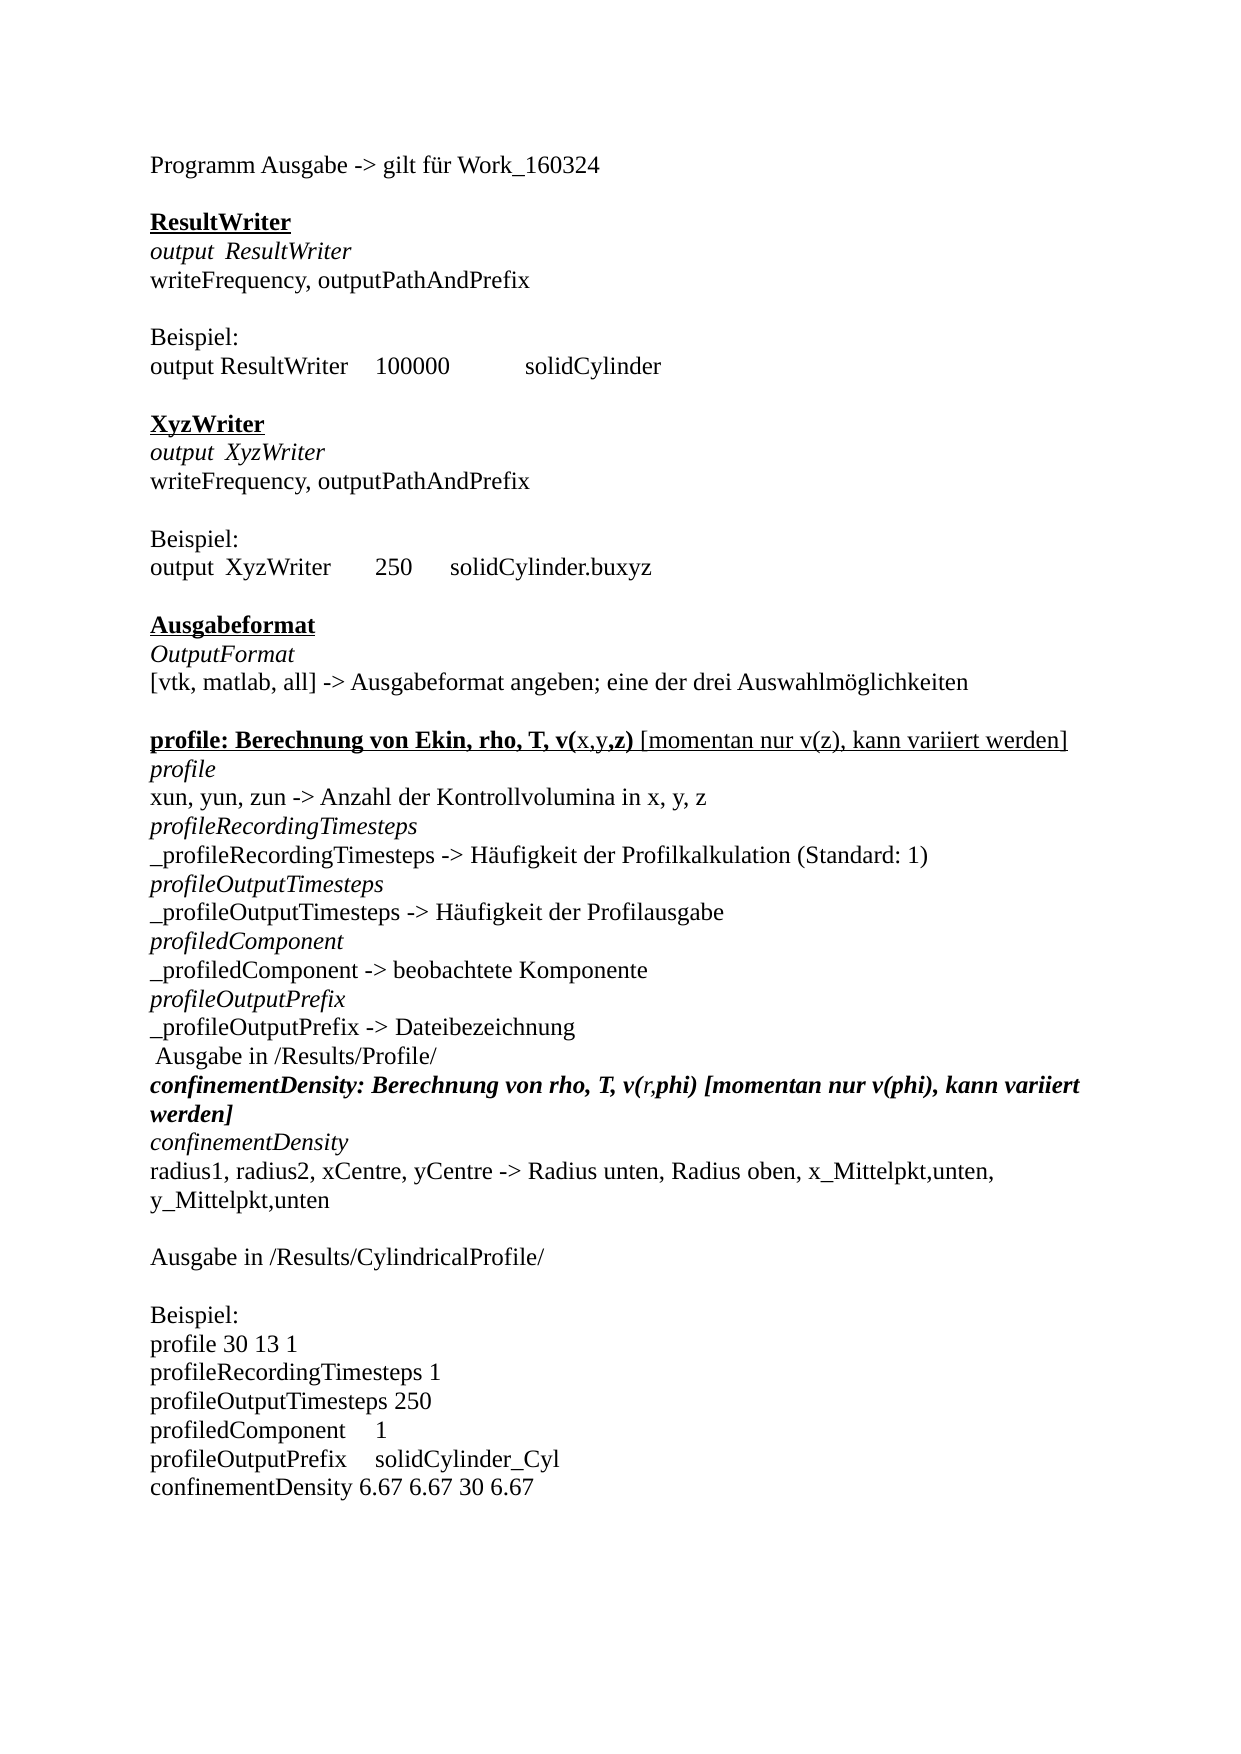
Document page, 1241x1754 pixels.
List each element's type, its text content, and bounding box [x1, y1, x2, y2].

text output ResultWriter 100000 solidCylinder [150, 351, 1090, 380]
text _profileOutputTimesteps -> Häufigkeit der Profilausgabe [150, 897, 1090, 926]
text output XyzWriter [150, 437, 1090, 466]
text profileRecordingTimesteps [150, 811, 1090, 840]
text ResultWriter [150, 207, 1090, 236]
text writeFrequency, outputPathAndPrefix [150, 265, 1090, 294]
text profileOutputPrefix solidCylinder_Cyl [150, 1444, 1090, 1472]
text OutputFormat [150, 639, 1090, 667]
text Beispiel: [150, 1300, 1090, 1329]
text XyzWriter [150, 409, 1090, 437]
text profile [150, 754, 1090, 782]
text confinementDensity 6.67 6.67 30 6.67 [150, 1472, 1090, 1501]
text Programm Ausgabe -> gilt für Work_160324 [150, 150, 1090, 179]
text profiledComponent [150, 926, 1090, 955]
text [vtk, matlab, all] -> Ausgabeformat angeben; eine der drei Auswahlmöglichkeiten [150, 667, 1090, 696]
text profileOutputTimesteps 250 [150, 1386, 1090, 1415]
text xun, yun, zun -> Anzahl der Kontrollvolumina in x, y, z [150, 782, 1090, 811]
text confinementDensity: Berechnung von rho, T, v(r,phi) [momentan nur v(phi), kann variiert werden] [150, 1070, 1090, 1127]
text radius1, radius2, xCentre, yCentre -> Radius unten, Radius oben, x_Mittelpkt,unten, y_Mittelpkt,unten [150, 1156, 1090, 1242]
text Ausgabe in /Results/Profile/ [150, 1041, 1090, 1070]
text Beispiel: output XyzWriter 250 solidCylinder.buxyz [150, 524, 1090, 581]
text profile: Berechnung von Ekin, rho, T, v(x,y,z) [momentan nur v(z), kann variiert werden] [150, 725, 1090, 754]
text profileOutputTimesteps [150, 869, 1090, 897]
text profileOutputPrefix [150, 984, 1090, 1012]
text Ausgabe in /Results/CylindricalProfile/ [150, 1242, 1090, 1271]
text confinementDensity [150, 1127, 1090, 1156]
text _profileOutputPrefix -> Dateibezeichnung [150, 1012, 1090, 1041]
text profileRecordingTimesteps 1 [150, 1357, 1090, 1386]
text output ResultWriter [150, 236, 1090, 265]
text Ausgabeformat [150, 610, 1090, 639]
text _profiledComponent -> beobachtete Komponente [150, 955, 1090, 984]
text profile 30 13 1 [150, 1329, 1090, 1357]
text profiledComponent 1 [150, 1415, 1090, 1444]
text _profileRecordingTimesteps -> Häufigkeit der Profilkalkulation (Standard: 1) [150, 840, 1090, 869]
text writeFrequency, outputPathAndPrefix [150, 466, 1090, 495]
text Beispiel: [150, 322, 1090, 351]
